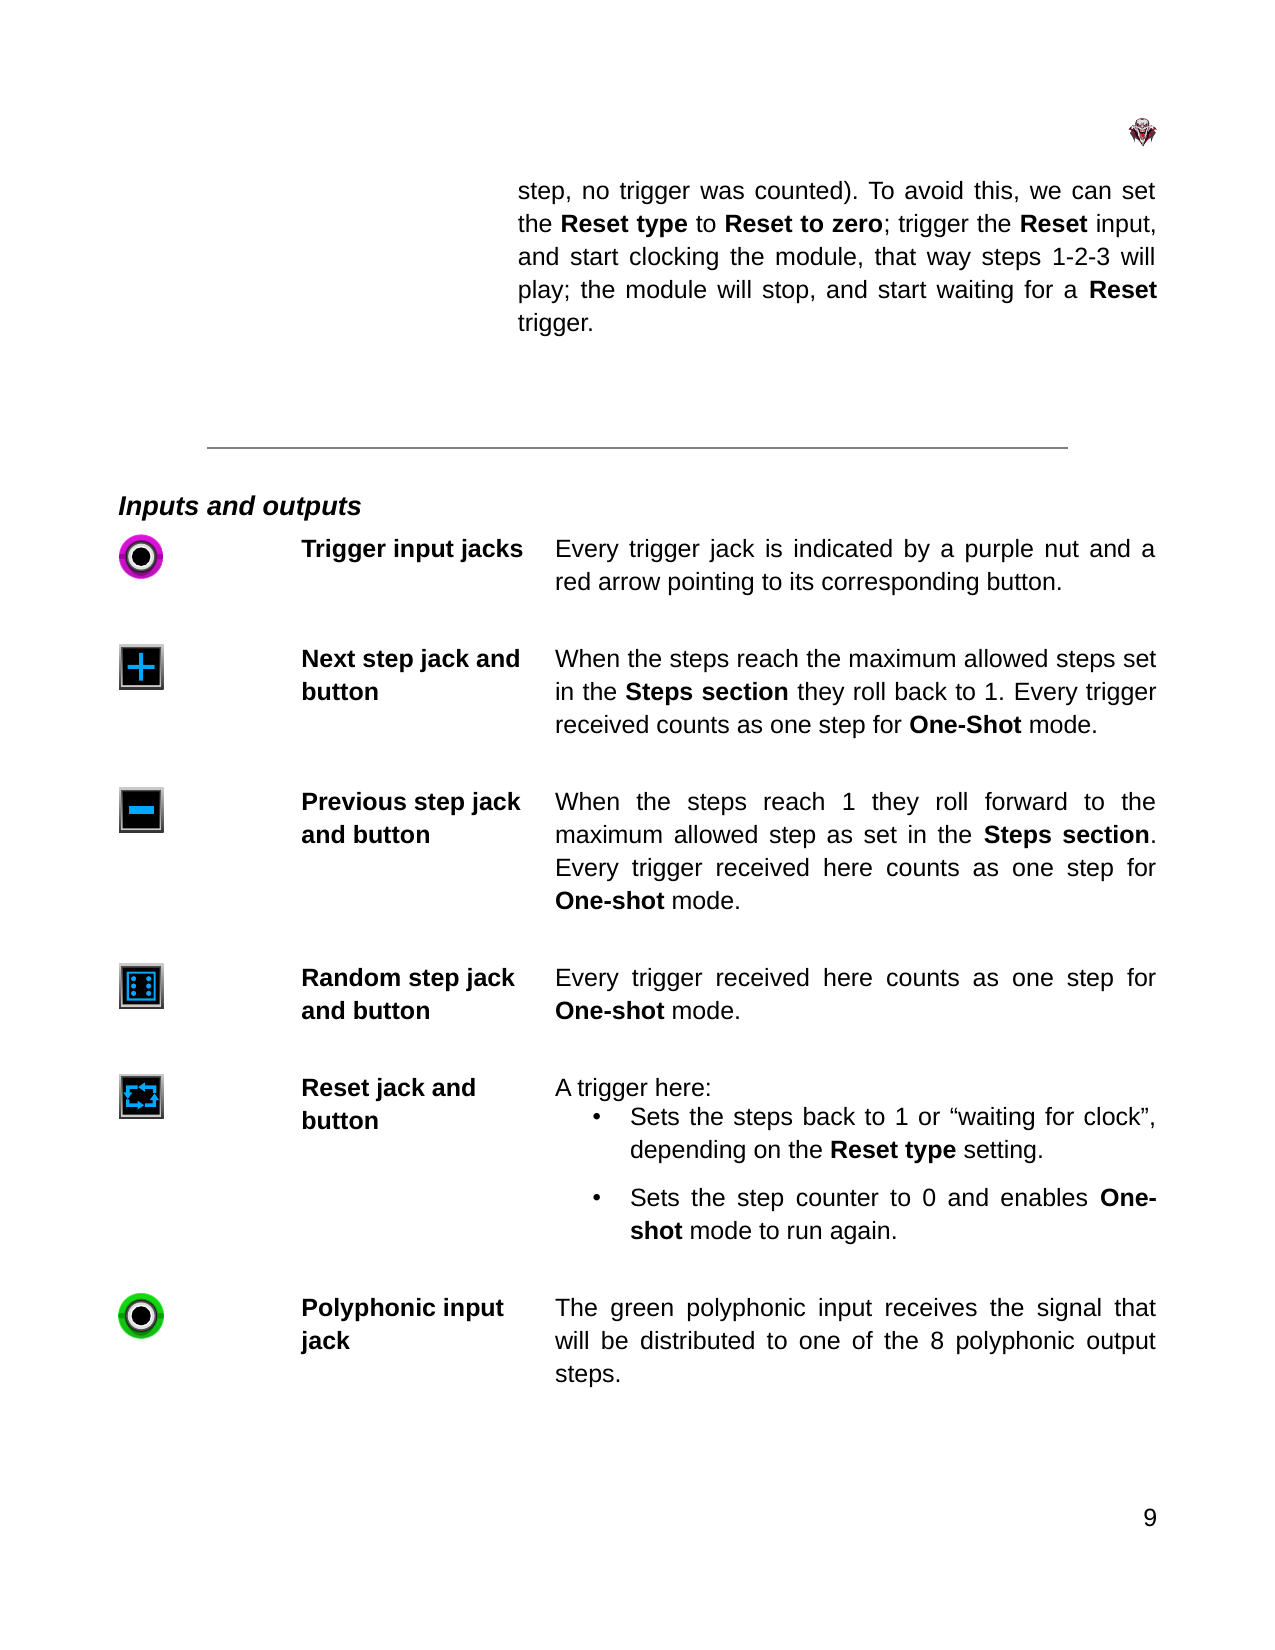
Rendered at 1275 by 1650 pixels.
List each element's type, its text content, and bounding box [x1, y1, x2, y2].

table_cell The green polyphonic input receives the signal that will be distributed to one of the 8 polyphonic output steps. [555, 1293, 1157, 1436]
table_cell Reset jack and button [301, 1073, 555, 1293]
table_cell [118, 963, 301, 1073]
table_cell [118, 1293, 301, 1436]
table_cell [194, 176, 443, 386]
table_cell A trigger here: Sets the steps back to 1 or “waiting for clock”, depending on the Reset type setting. Sets the step counter to 0 and enables One-shot mode to run again. [555, 1073, 1157, 1293]
table_cell Random step jack and button [301, 963, 555, 1073]
table_header Trigger input jacks [301, 534, 555, 644]
table_cell Polyphonic input jack [301, 1293, 555, 1436]
table_cell [118, 1293, 133, 1309]
table_header Every trigger jack is indicated by a purple nut and a red arrow pointing to its corresponding button. [555, 534, 1157, 644]
table_cell [118, 644, 301, 787]
table_cell [118, 1073, 301, 1293]
table_cell Previous step jack and button [301, 787, 555, 963]
table_cell When the steps reach 1 they roll forward to the maximum allowed step as set in the Steps section. Every trigger received here counts as one step for One-shot mode. [555, 787, 1157, 963]
table_cell [118, 176, 194, 386]
table_cell [118, 787, 301, 963]
table_cell When the steps reach the maximum allowed steps set in the Steps section they roll back to 1. Every trigger received counts as one step for One-Shot mode. [555, 644, 1157, 787]
table_cell Every trigger received here counts as one step for One-shot mode. [555, 963, 1157, 1073]
subtitle Inputs and outputs [118, 490, 1157, 521]
table_cell step, no trigger was counted). To avoid this, we can set the Reset type to Reset to zero; trigger the Reset input, and start clocking the module, that way steps 1-2-3 will play; the module will stop, and start waiting for a Reset trigger. [443, 176, 1157, 386]
table_header [118, 534, 301, 644]
table_cell Next step jack and button [301, 644, 555, 787]
